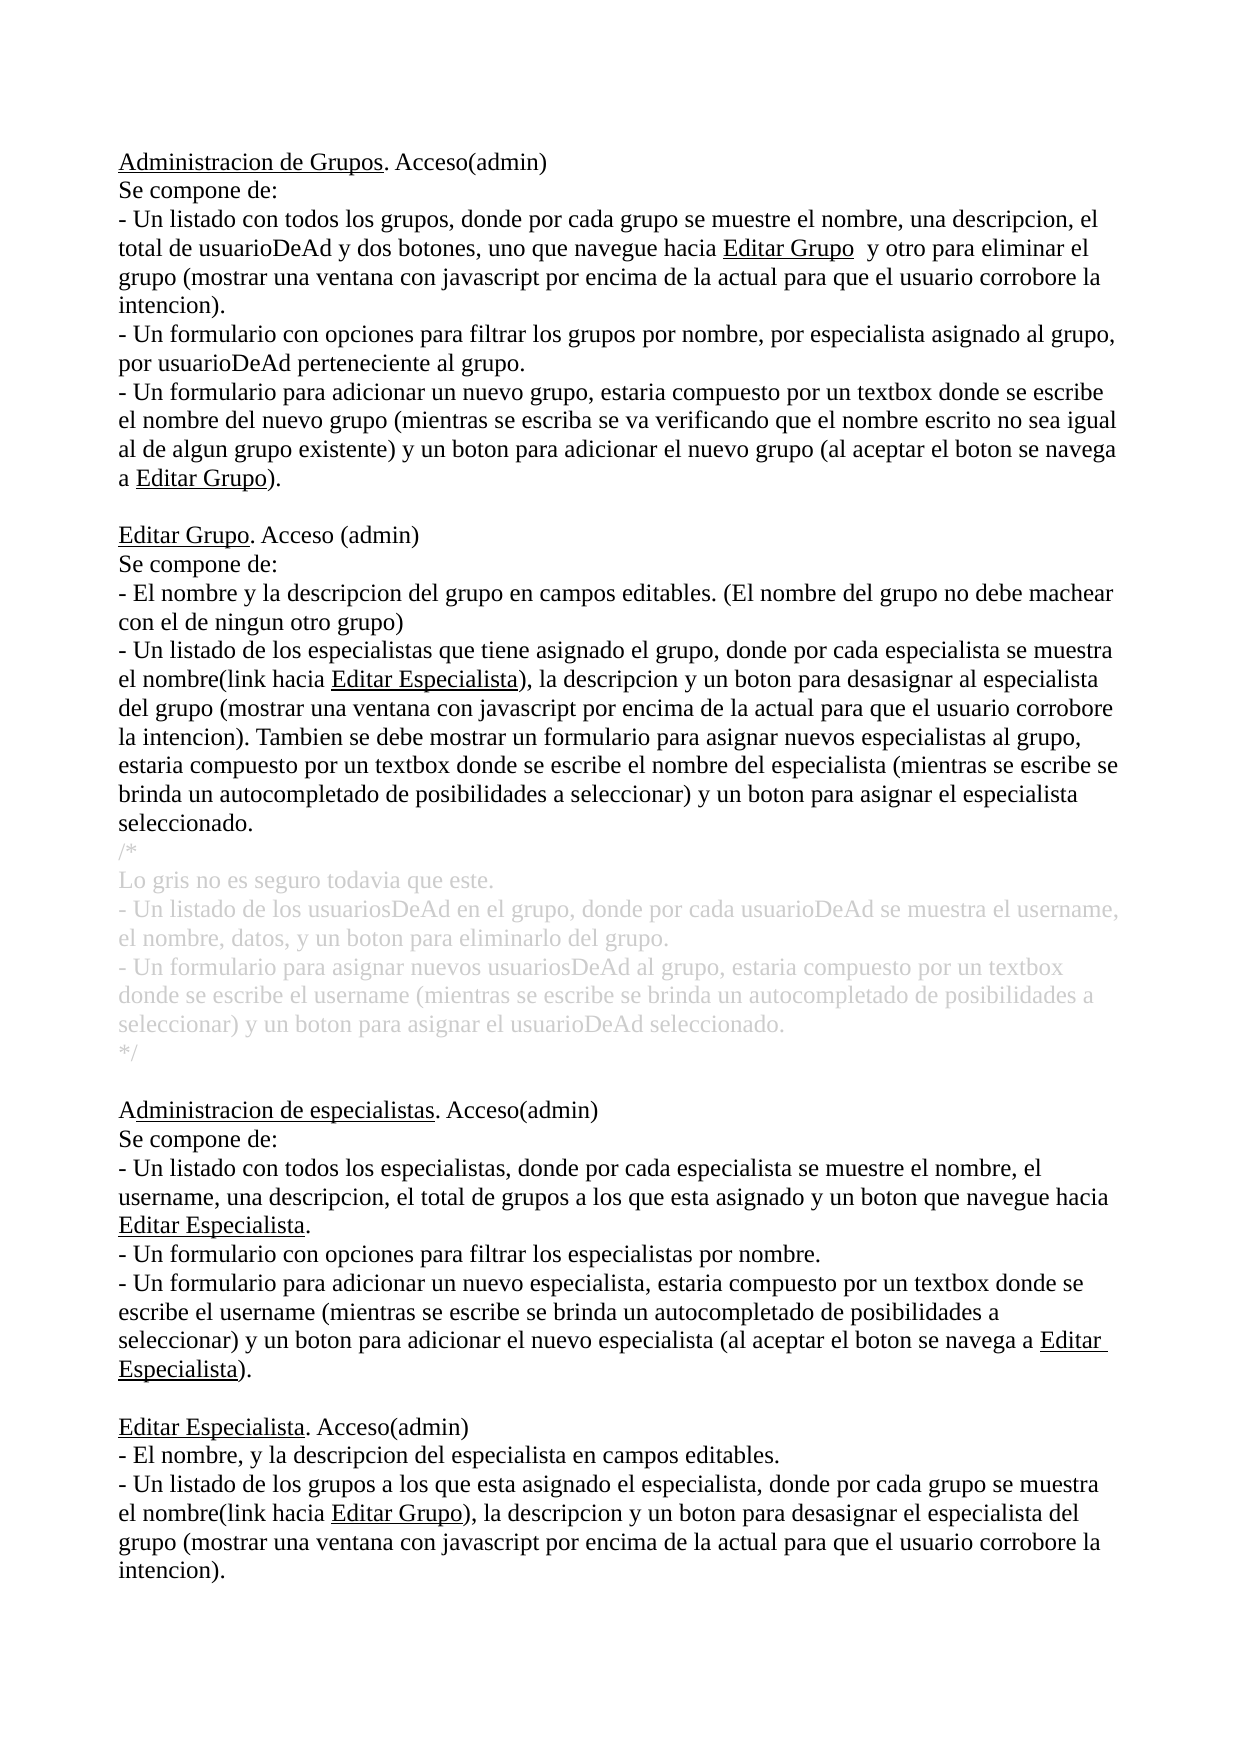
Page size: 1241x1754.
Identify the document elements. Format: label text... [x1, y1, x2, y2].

text - Un listado con todos los grupos, donde por cada grupo se muestre el nombre, una descripcion, el total de usuarioDeAd y dos botones, uno que navegue hacia Editar Grupo y otro para eliminar el grupo (mostrar una ventana con javascript por encima de la actual para que el usuario corrobore la intencion). [118, 204, 1122, 319]
text - Un formulario con opciones para filtrar los especialistas por nombre. [118, 1239, 1122, 1268]
text */ [118, 1038, 1122, 1067]
text - Un formulario para adicionar un nuevo especialista, estaria compuesto por un textbox donde se escribe el username (mientras se escribe se brinda un autocompletado de posibilidades a seleccionar) y un boton para adicionar el nuevo especialista (al aceptar el boton se navega a Editar Especialista). [118, 1268, 1122, 1383]
text /* [118, 837, 1122, 866]
text - Un listado con todos los especialistas, donde por cada especialista se muestre el nombre, el username, una descripcion, el total de grupos a los que esta asignado y un boton que navegue hacia Editar Especialista. [118, 1153, 1122, 1239]
text Editar Especialista. Acceso(admin) [118, 1412, 1122, 1441]
text - Un formulario para adicionar un nuevo grupo, estaria compuesto por un textbox donde se escribe el nombre del nuevo grupo (mientras se escriba se va verificando que el nombre escrito no sea igual al de algun grupo existente) y un boton para adicionar el nuevo grupo (al aceptar el boton se navega a Editar Grupo). [118, 377, 1122, 492]
text Se compone de: [118, 549, 1122, 578]
text - Un formulario para asignar nuevos usuariosDeAd al grupo, estaria compuesto por un textbox donde se escribe el username (mientras se escribe se brinda un autocompletado de posibilidades a seleccionar) y un boton para asignar el usuarioDeAd seleccionado. [118, 952, 1122, 1038]
text Se compone de: [118, 1124, 1122, 1153]
text - El nombre, y la descripcion del especialista en campos editables. [118, 1441, 1122, 1469]
text - Un formulario con opciones para filtrar los grupos por nombre, por especialista asignado al grupo, por usuarioDeAd perteneciente al grupo. [118, 319, 1122, 377]
text Se compone de: [118, 176, 1122, 204]
text Administracion de Grupos. Acceso(admin) [118, 147, 1122, 176]
text Administracion de especialistas. Acceso(admin) [118, 1096, 1122, 1124]
text - Un listado de los usuariosDeAd en el grupo, donde por cada usuarioDeAd se muestra el username, el nombre, datos, y un boton para eliminarlo del grupo. [118, 894, 1122, 952]
text Lo gris no es seguro todavia que este. [118, 866, 1122, 894]
text Editar Grupo. Acceso (admin) [118, 521, 1122, 549]
text - Un listado de los grupos a los que esta asignado el especialista, donde por cada grupo se muestra el nombre(link hacia Editar Grupo), la descripcion y un boton para desasignar el especialista del grupo (mostrar una ventana con javascript por encima de la actual para que el usuario corrobore la intencion). [118, 1469, 1122, 1584]
text - El nombre y la descripcion del grupo en campos editables. (El nombre del grupo no debe machear con el de ningun otro grupo) [118, 578, 1122, 636]
text - Un listado de los especialistas que tiene asignado el grupo, donde por cada especialista se muestra el nombre(link hacia Editar Especialista), la descripcion y un boton para desasignar al especialista del grupo (mostrar una ventana con javascript por encima de la actual para que el usuario corrobore la intencion). Tambien se debe mostrar un formulario para asignar nuevos especialistas al grupo, estaria compuesto por un textbox donde se escribe el nombre del especialista (mientras se escribe se brinda un autocompletado de posibilidades a seleccionar) y un boton para asignar el especialista seleccionado. [118, 636, 1122, 837]
